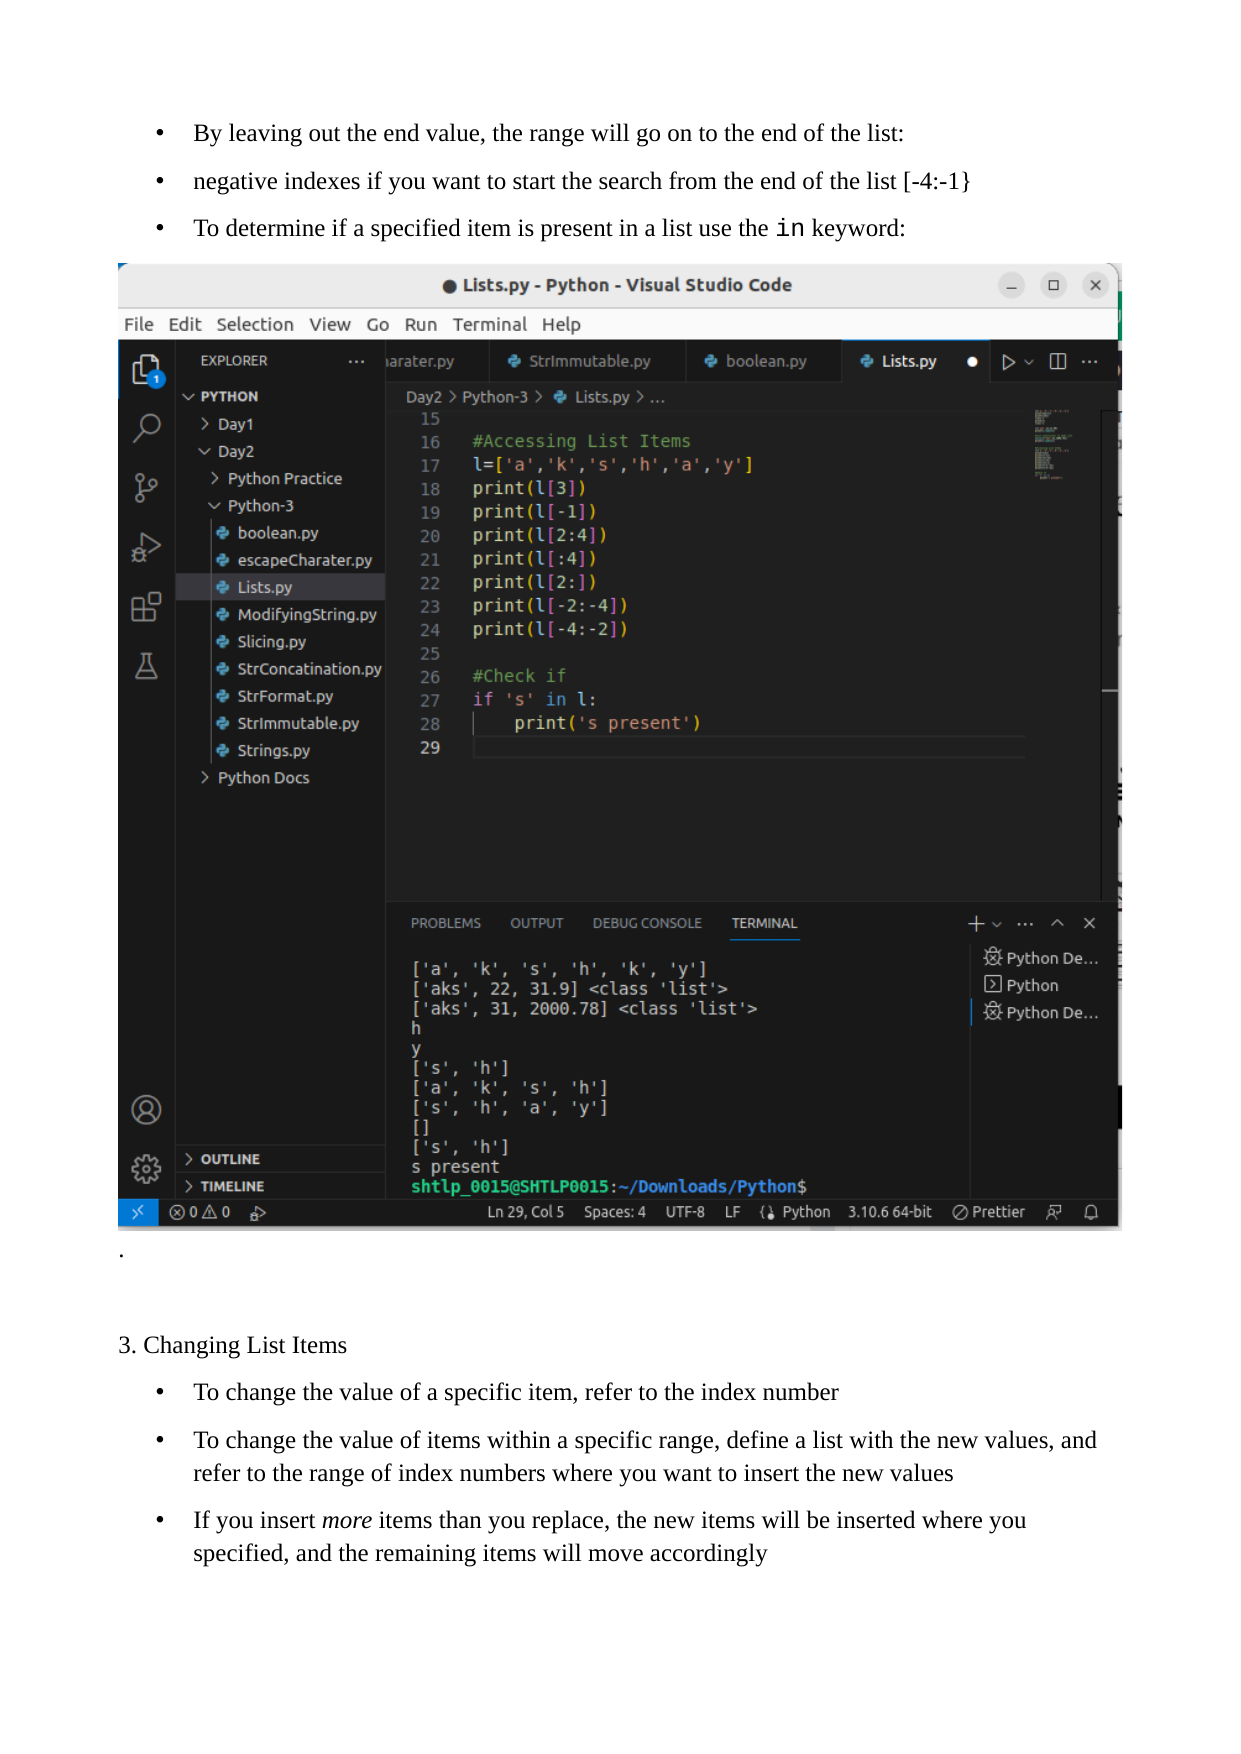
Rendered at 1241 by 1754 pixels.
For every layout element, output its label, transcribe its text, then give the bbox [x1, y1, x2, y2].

list To change the value of items within a specific range, define a list with the new values, and refer to the range of index numbers where you want to insert the new values [156, 1425, 1122, 1487]
list To determine if a specified item is present in a list use the in keyword: [156, 213, 1122, 244]
text . [118, 1231, 1122, 1263]
text 3. Changing List Items [118, 1330, 1122, 1358]
list negative indexes if you want to start the search from the end of the list [-4:-1} [156, 166, 1122, 194]
list To change the value of a specific item, refer to the index number [156, 1377, 1122, 1406]
picture [118, 263, 1123, 1231]
list If you insert more items than you replace, the new items will be inserted where you specified, and the remaining items will move accordingly [156, 1506, 1122, 1567]
list By leaving out the end value, the range will go on to the end of the list: [156, 118, 1122, 147]
